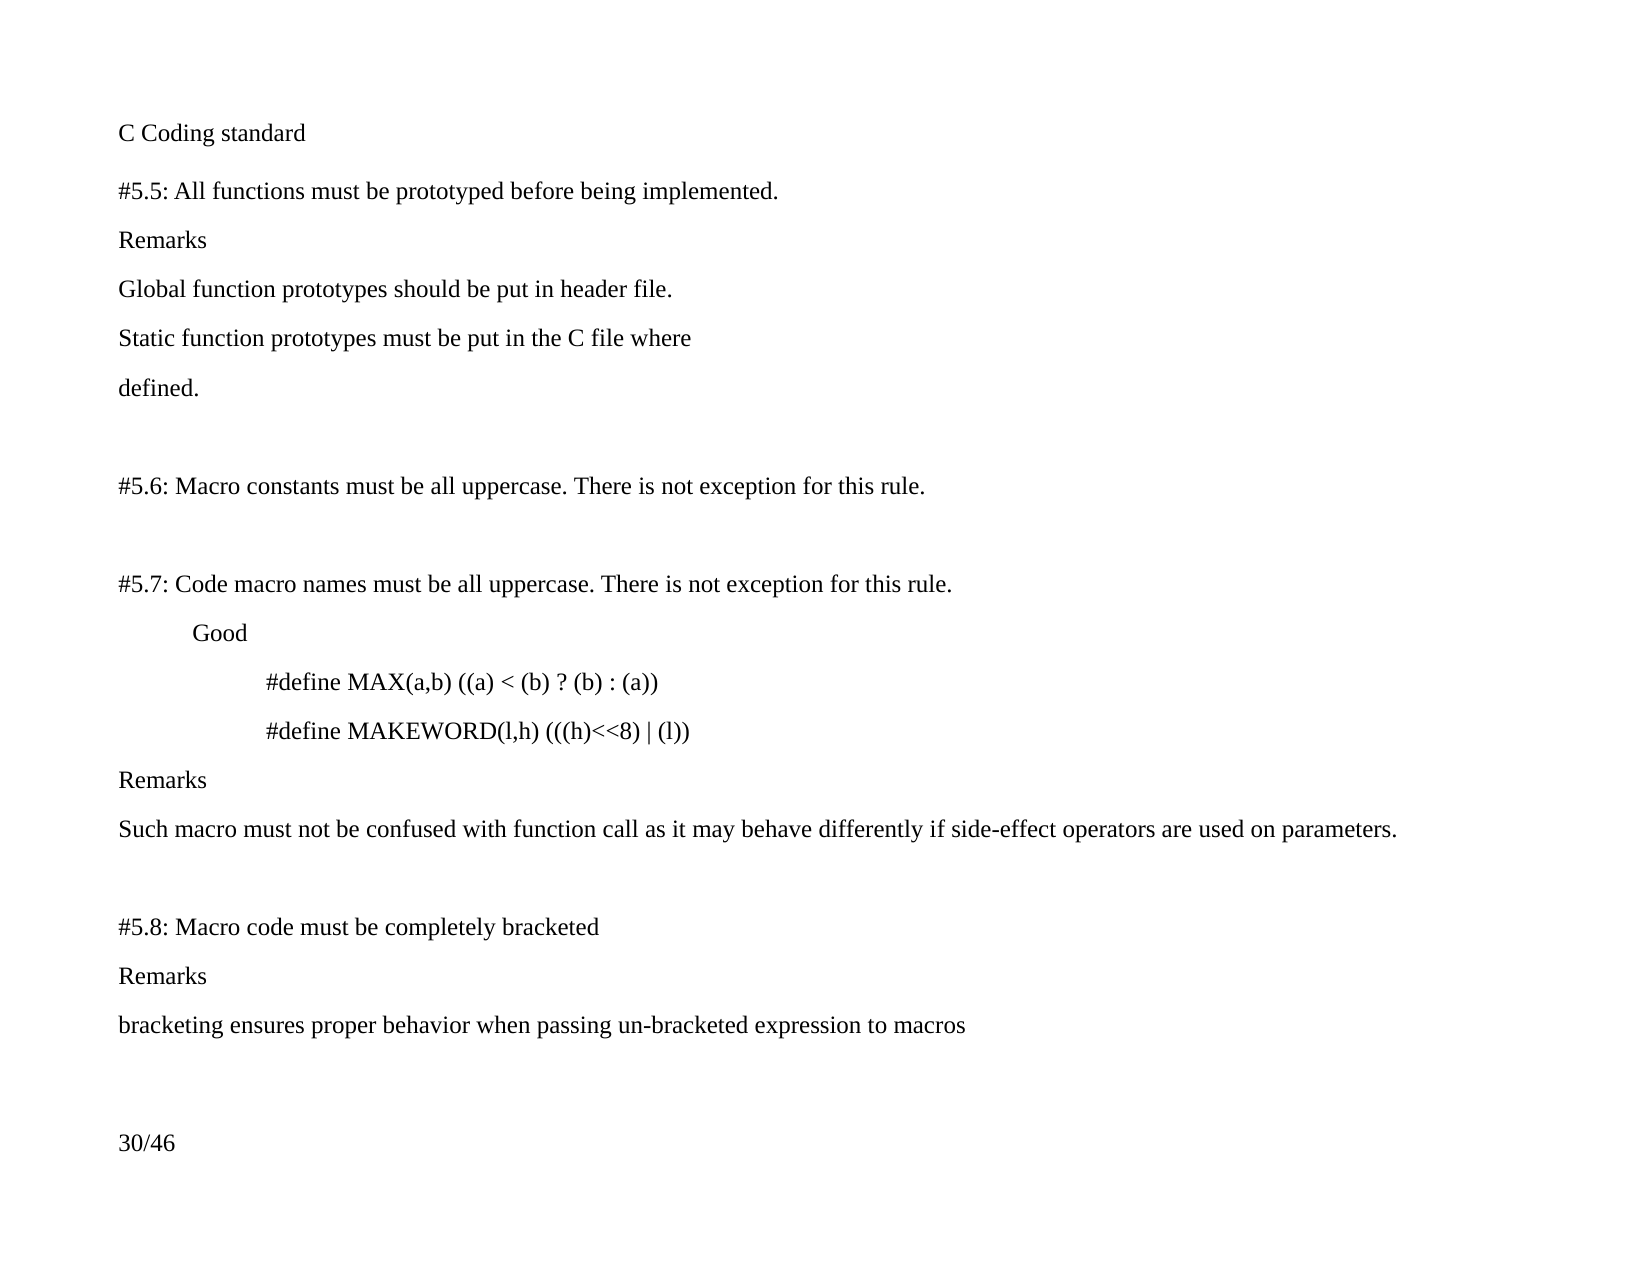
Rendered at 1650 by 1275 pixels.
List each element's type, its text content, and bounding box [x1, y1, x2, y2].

text #5.5: All functions must be prototyped before being implemented. [118, 176, 1532, 205]
text Static function prototypes must be put in the C file where [118, 323, 1532, 352]
text Remarks [118, 225, 1532, 254]
text Remarks [118, 961, 1532, 990]
text Remarks [118, 765, 1532, 794]
text Good [192, 618, 1532, 647]
text Global function prototypes should be put in header file. [118, 274, 1532, 303]
text bracketing ensures proper behavior when passing un-bracketed expression to macros [118, 1010, 1532, 1039]
text #5.8: Macro code must be completely bracketed [118, 912, 1532, 941]
text Such macro must not be confused with function call as it may behave differently if side-effect operators are used on parameters. [118, 814, 1532, 843]
text #5.6: Macro constants must be all uppercase. There is not exception for this rule. [118, 471, 1532, 499]
text #define MAX(a,b) ((a) < (b) ? (b) : (a)) [266, 667, 1532, 696]
text defined. [118, 373, 1532, 401]
text #5.7: Code macro names must be all uppercase. There is not exception for this rule. [118, 569, 1532, 598]
text #define MAKEWORD(l,h) (((h)<<8) | (l)) [266, 716, 1532, 745]
